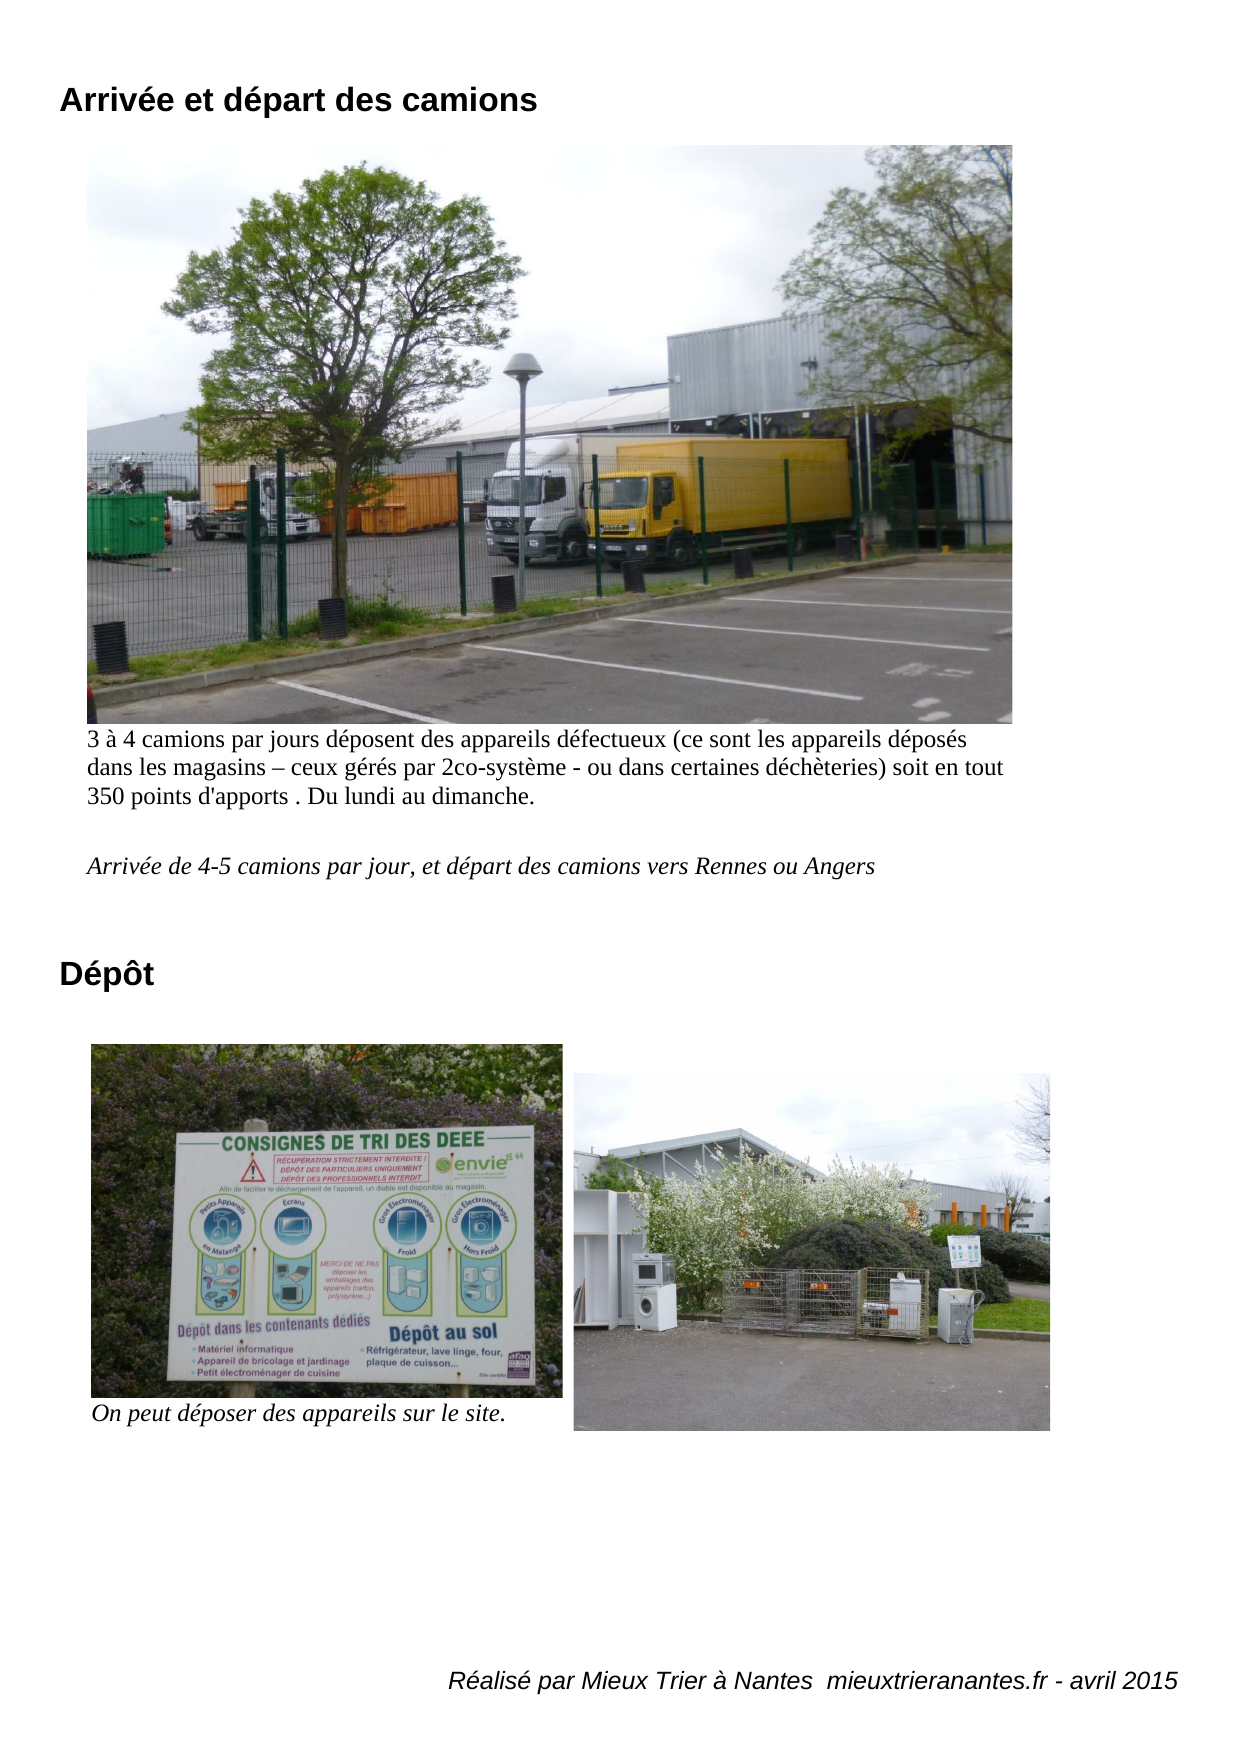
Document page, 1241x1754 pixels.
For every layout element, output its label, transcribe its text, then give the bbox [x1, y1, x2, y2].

picture [573, 1073, 1051, 1431]
text Arrivée de 4-5 camions par jour, et départ des camions vers Rennes ou Angers [87, 851, 1012, 880]
picture [91, 1044, 563, 1398]
text On peut déposer des appareils sur le site. [91, 1398, 562, 1427]
text 3 à 4 camions par jours déposent des appareils défectueux (ce sont les appareils déposés dans les magasins – ceux gérés par 2co-système - ou dans certaines déchèteries) soit en tout 350 points d'apports . Du lundi au dimanche. [87, 724, 1012, 810]
subtitle Arrivée et départ des camions [59, 80, 1181, 118]
subtitle Dépôt [59, 954, 1181, 992]
picture [87, 145, 1013, 724]
